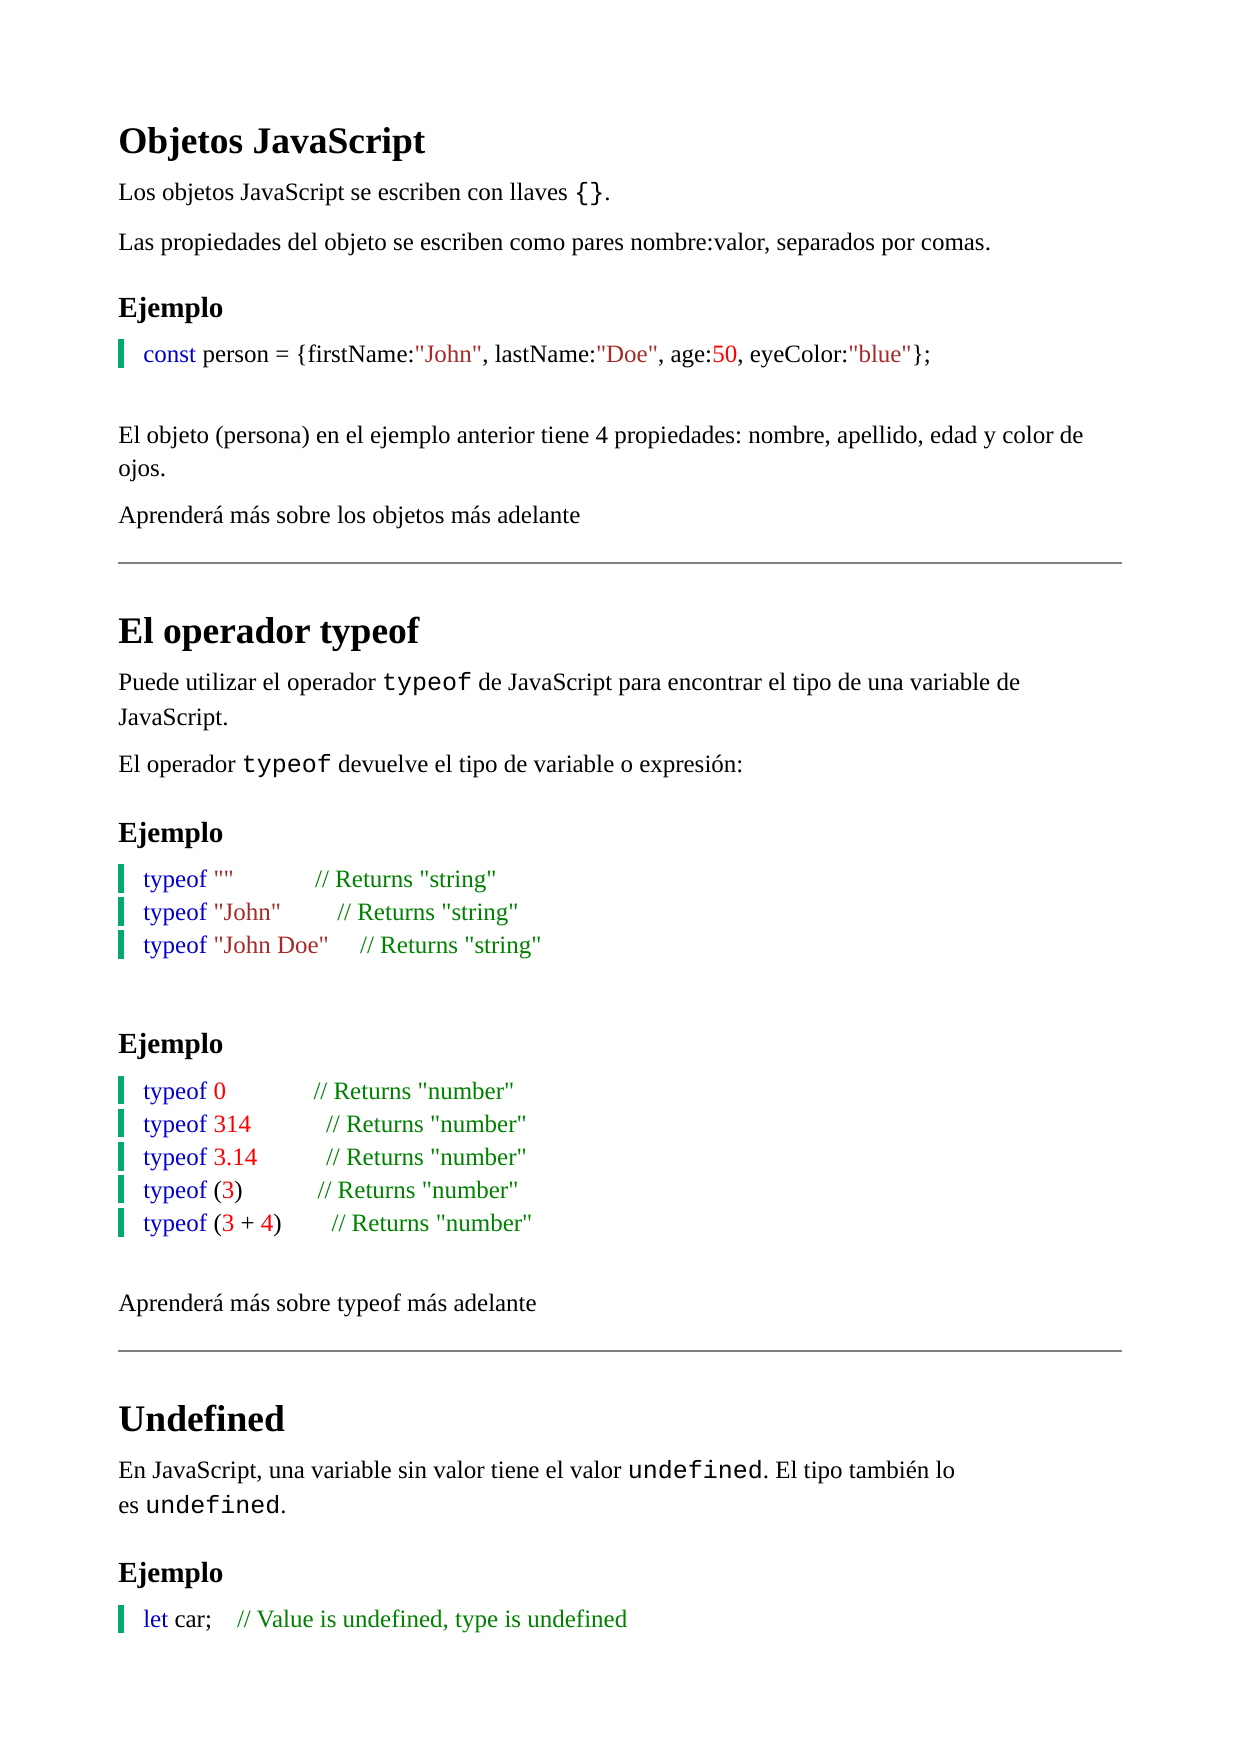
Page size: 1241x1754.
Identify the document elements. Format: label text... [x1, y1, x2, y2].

subtitle Ejemplo [118, 1027, 1122, 1060]
text const person = {firstName:"John", lastName:"Doe", age:50, eyeColor:"blue"}; [124, 339, 1122, 368]
text Puede utilizar el operador typeof de JavaScript para encontrar el tipo de una variable de JavaScript. [118, 667, 1122, 731]
text typeof 0 // Returns "number" typeof 314 // Returns "number" typeof 3.14 // Returns "number" typeof (3) // Returns "number" typeof (3 + 4) // Returns "number" [118, 1076, 1122, 1237]
text Los objetos JavaScript se escriben con llaves {}. [118, 177, 1122, 208]
subtitle Ejemplo [118, 815, 1122, 849]
text En JavaScript, una variable sin valor tiene el valor undefined. El tipo también lo es undefined. [118, 1455, 1122, 1521]
subtitle Undefined [118, 1396, 1122, 1439]
text let car; // Value is undefined, type is undefined [118, 1604, 1122, 1633]
subtitle Objetos JavaScript [118, 118, 1122, 161]
subtitle Ejemplo [118, 290, 1122, 324]
text El operador typeof devuelve el tipo de variable o expresión: [118, 749, 1122, 780]
text Aprenderá más sobre los objetos más adelante [118, 501, 1122, 529]
text typeof "" // Returns "string" typeof "John" // Returns "string" typeof "John Doe" // Returns "string" [118, 864, 1122, 959]
text Aprenderá más sobre typeof más adelante [118, 1288, 1122, 1317]
subtitle El operador typeof [118, 608, 1122, 651]
subtitle Ejemplo [118, 1555, 1122, 1589]
text Las propiedades del objeto se escriben como pares nombre:valor, separados por comas. [118, 227, 1122, 256]
text El objeto (persona) en el ejemplo anterior tiene 4 propiedades: nombre, apellido, edad y color de ojos. [118, 420, 1122, 482]
